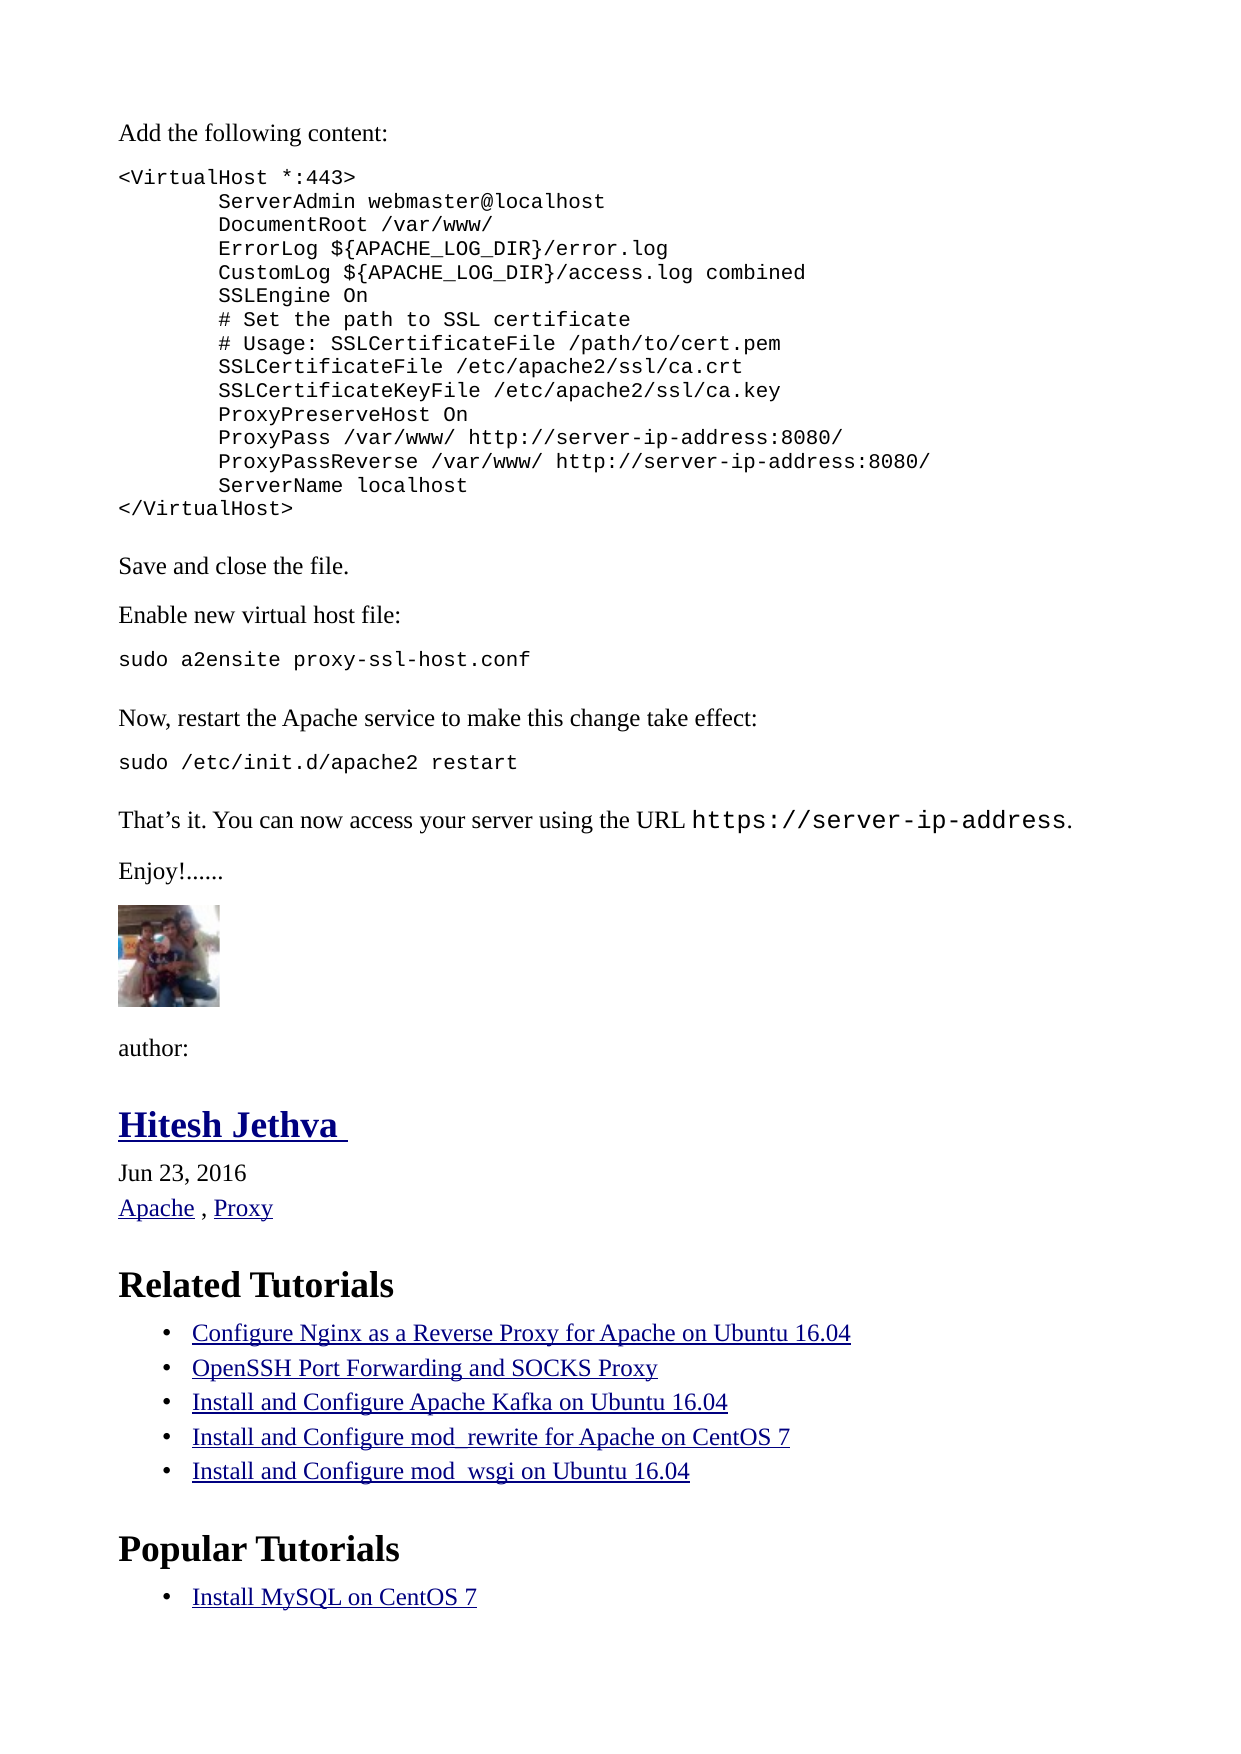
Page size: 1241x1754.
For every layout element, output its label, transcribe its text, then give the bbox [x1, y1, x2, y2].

text SSLCertificateFile /etc/apache2/ssl/ca.crt [118, 356, 1122, 380]
text Add the following content: [118, 118, 1122, 147]
text </VirtualHost> [118, 498, 1122, 522]
text ProxyPassReverse /var/www/ http://server-ip-address:8080/ [118, 451, 1122, 474]
text DocumentRoot /var/www/ [118, 214, 1122, 238]
text Save and close the file. [118, 551, 1122, 580]
list Install and Configure mod_wsgi on Ubuntu 16.04 [162, 1456, 1122, 1485]
text Enjoy!...... [118, 856, 1122, 885]
subtitle Related Tutorials [118, 1263, 1122, 1306]
text sudo a2ensite proxy-ssl-host.conf [118, 649, 1122, 673]
text ServerName localhost [118, 474, 1122, 498]
text sudo /etc/init.d/apache2 restart [118, 752, 1122, 775]
subtitle Hitesh Jethva [118, 1103, 1122, 1146]
text CustomLog ${APACHE_LOG_DIR}/access.log combined [118, 262, 1122, 285]
text ProxyPreserveHost On [118, 404, 1122, 427]
text SSLEngine On [118, 285, 1122, 309]
picture [118, 905, 220, 1007]
text # Set the path to SSL certificate [118, 309, 1122, 333]
subtitle Popular Tutorials [118, 1526, 1122, 1569]
text ServerAdmin webmaster@localhost [118, 191, 1122, 214]
text ErrorLog ${APACHE_LOG_DIR}/error.log [118, 238, 1122, 262]
text ProxyPass /var/www/ http://server-ip-address:8080/ [118, 427, 1122, 451]
text Now, restart the Apache service to make this change take effect: [118, 703, 1122, 731]
text author: [118, 1033, 1122, 1061]
text SSLCertificateKeyFile /etc/apache2/ssl/ca.key [118, 380, 1122, 404]
list OpenSSH Port Forwarding and SOCKS Proxy [162, 1353, 1122, 1381]
text Jun 23, 2016 Apache , Proxy [118, 1158, 1122, 1221]
text That’s it. You can now access your server using the URL https://server-ip-address. [118, 805, 1122, 836]
list Install and Configure Apache Kafka on Ubuntu 16.04 [162, 1387, 1122, 1416]
list Install and Configure mod_rewrite for Apache on CentOS 7 [162, 1422, 1122, 1450]
list Install MySQL on CentOS 7 [162, 1582, 1122, 1610]
text <VirtualHost *:443> [118, 167, 1122, 191]
list Configure Nginx as a Reverse Proxy for Apache on Ubuntu 16.04 [162, 1318, 1122, 1347]
text Enable new virtual host file: [118, 600, 1122, 629]
text # Usage: SSLCertificateFile /path/to/cert.pem [118, 333, 1122, 356]
